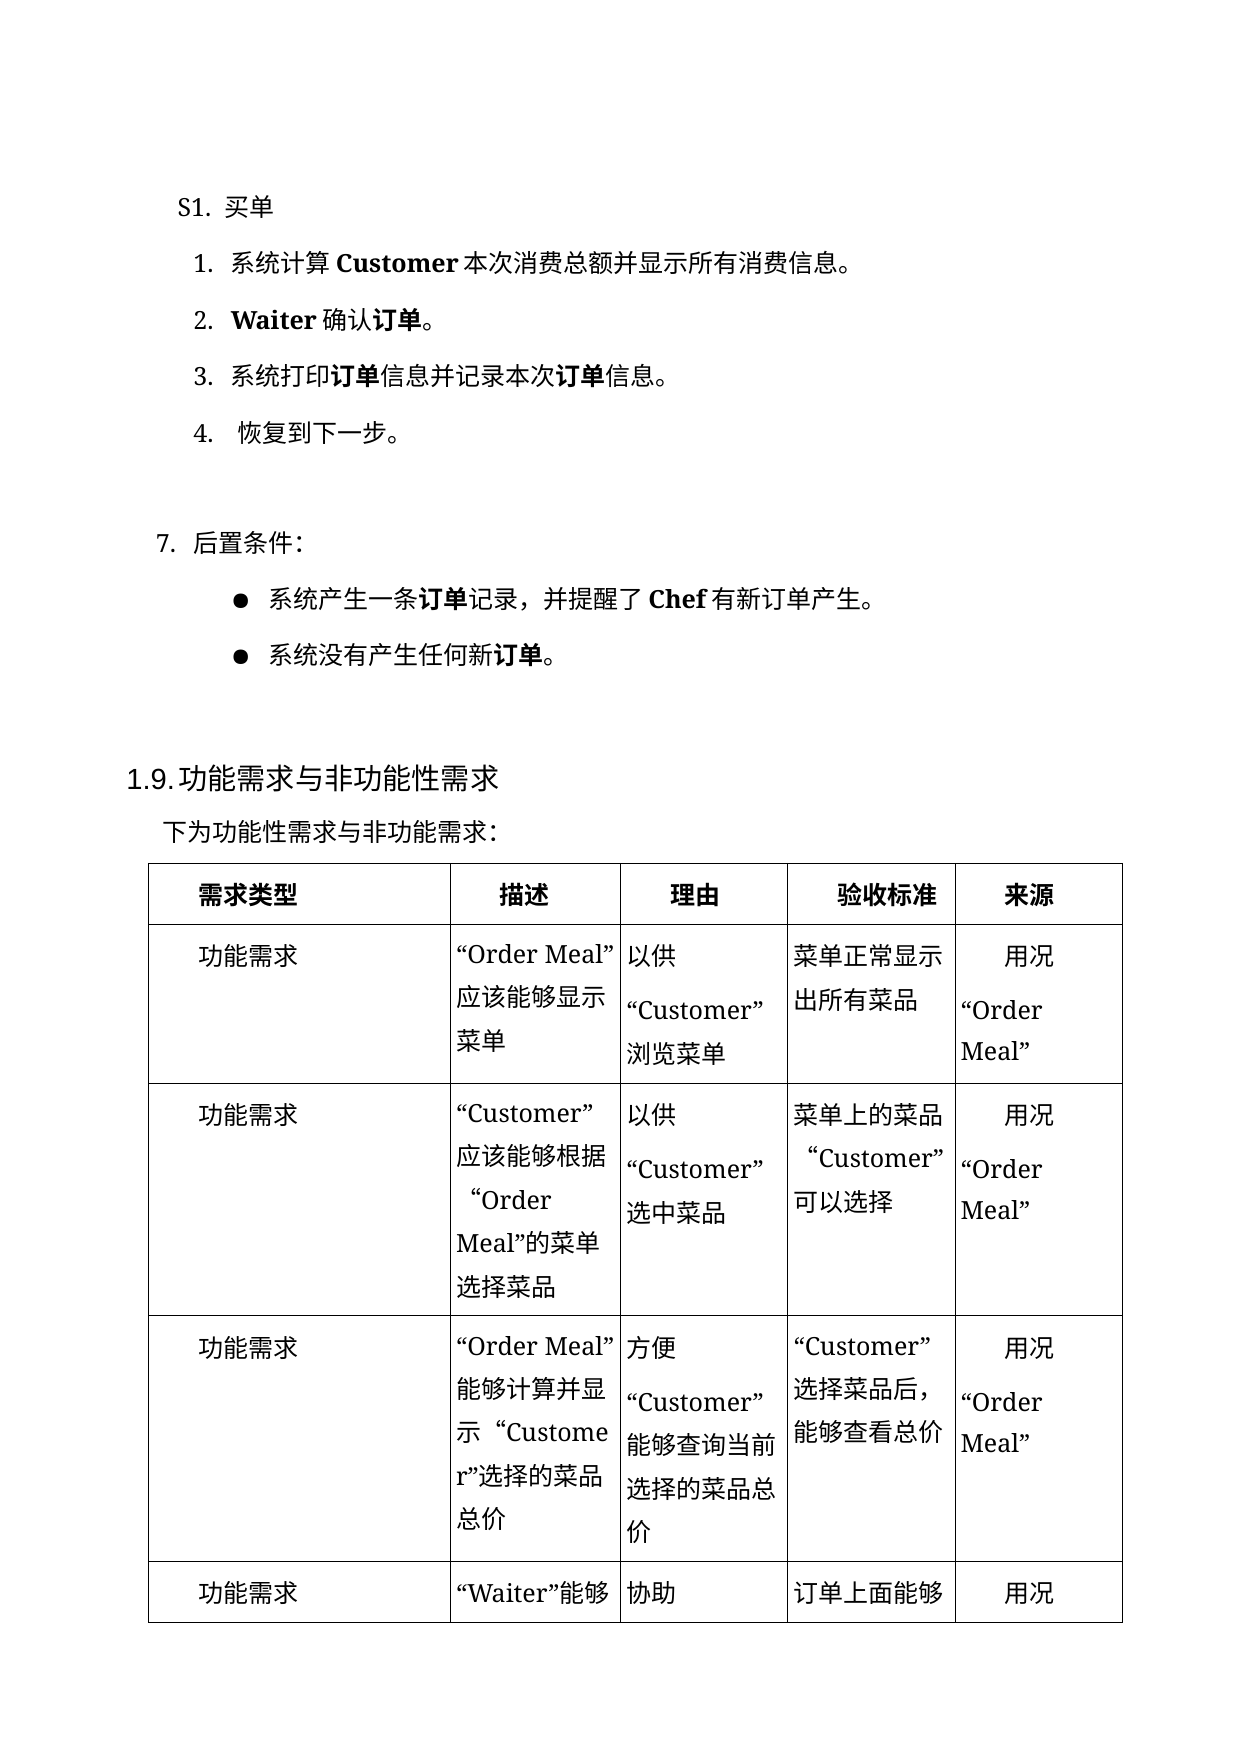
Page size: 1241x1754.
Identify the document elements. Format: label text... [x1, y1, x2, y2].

table_cell 用况 “Order Meal” [956, 1316, 1122, 1561]
table_cell 用况 “Order Meal” [956, 925, 1122, 1083]
table_cell 用况 “Order Meal” [956, 1084, 1122, 1315]
table_cell “Waiter”能够 [451, 1562, 620, 1622]
list 系统产生一条订单记录，并提醒了Chef有新订单产生。 [231, 579, 1122, 616]
table_cell 用况 [956, 1562, 1122, 1622]
table_cell 功能需求 [149, 1562, 450, 1622]
table_cell 订单上面能够 [788, 1562, 955, 1622]
table_cell 功能需求 [149, 925, 450, 1083]
table_cell “Order Meal”能够计算并显示“Customer”选择的菜品总价 [451, 1316, 620, 1561]
subtitle 功能需求与非功能性需求 [118, 756, 1122, 798]
table_cell 菜单正常显示出所有菜品 [788, 925, 955, 1083]
table_cell “Customer”应该能够根据“Order Meal”的菜单选择菜品 [451, 1084, 620, 1315]
table_header 需求类型 [149, 864, 450, 924]
list 恢复到下一步。 [193, 413, 1122, 449]
table_cell 功能需求 [149, 1084, 450, 1315]
list 系统打印订单信息并记录本次订单信息。 [193, 357, 1122, 393]
list Waiter确认订单。 [193, 300, 1122, 337]
table_header 验收标准 [788, 864, 955, 924]
list 系统计算Customer本次消费总额并显示所有消费信息。 [193, 244, 1122, 280]
table_cell 方便 “Customer”能够查询当前选择的菜品总价 [621, 1316, 787, 1561]
table_cell “Customer”选择菜品后，能够查看总价 [788, 1316, 955, 1561]
text 下为功能性需求与非功能需求： [118, 813, 1122, 849]
table_cell 以供 “Customer”浏览菜单 [621, 925, 787, 1083]
table_cell 菜单上的菜品“Customer”可以选择 [788, 1084, 955, 1315]
table_cell “Order Meal”应该能够显示菜单 [451, 925, 620, 1083]
table_header 描述 [451, 864, 620, 924]
list 后置条件： [156, 523, 1122, 559]
table_header 来源 [956, 864, 1122, 924]
table_header 理由 [621, 864, 787, 924]
list 买单 [118, 188, 1122, 224]
list 系统没有产生任何新订单。 [231, 636, 1122, 672]
table_cell 功能需求 [149, 1316, 450, 1561]
table_cell 协助 [621, 1562, 787, 1622]
table_cell 以供 “Customer”选中菜品 [621, 1084, 787, 1315]
